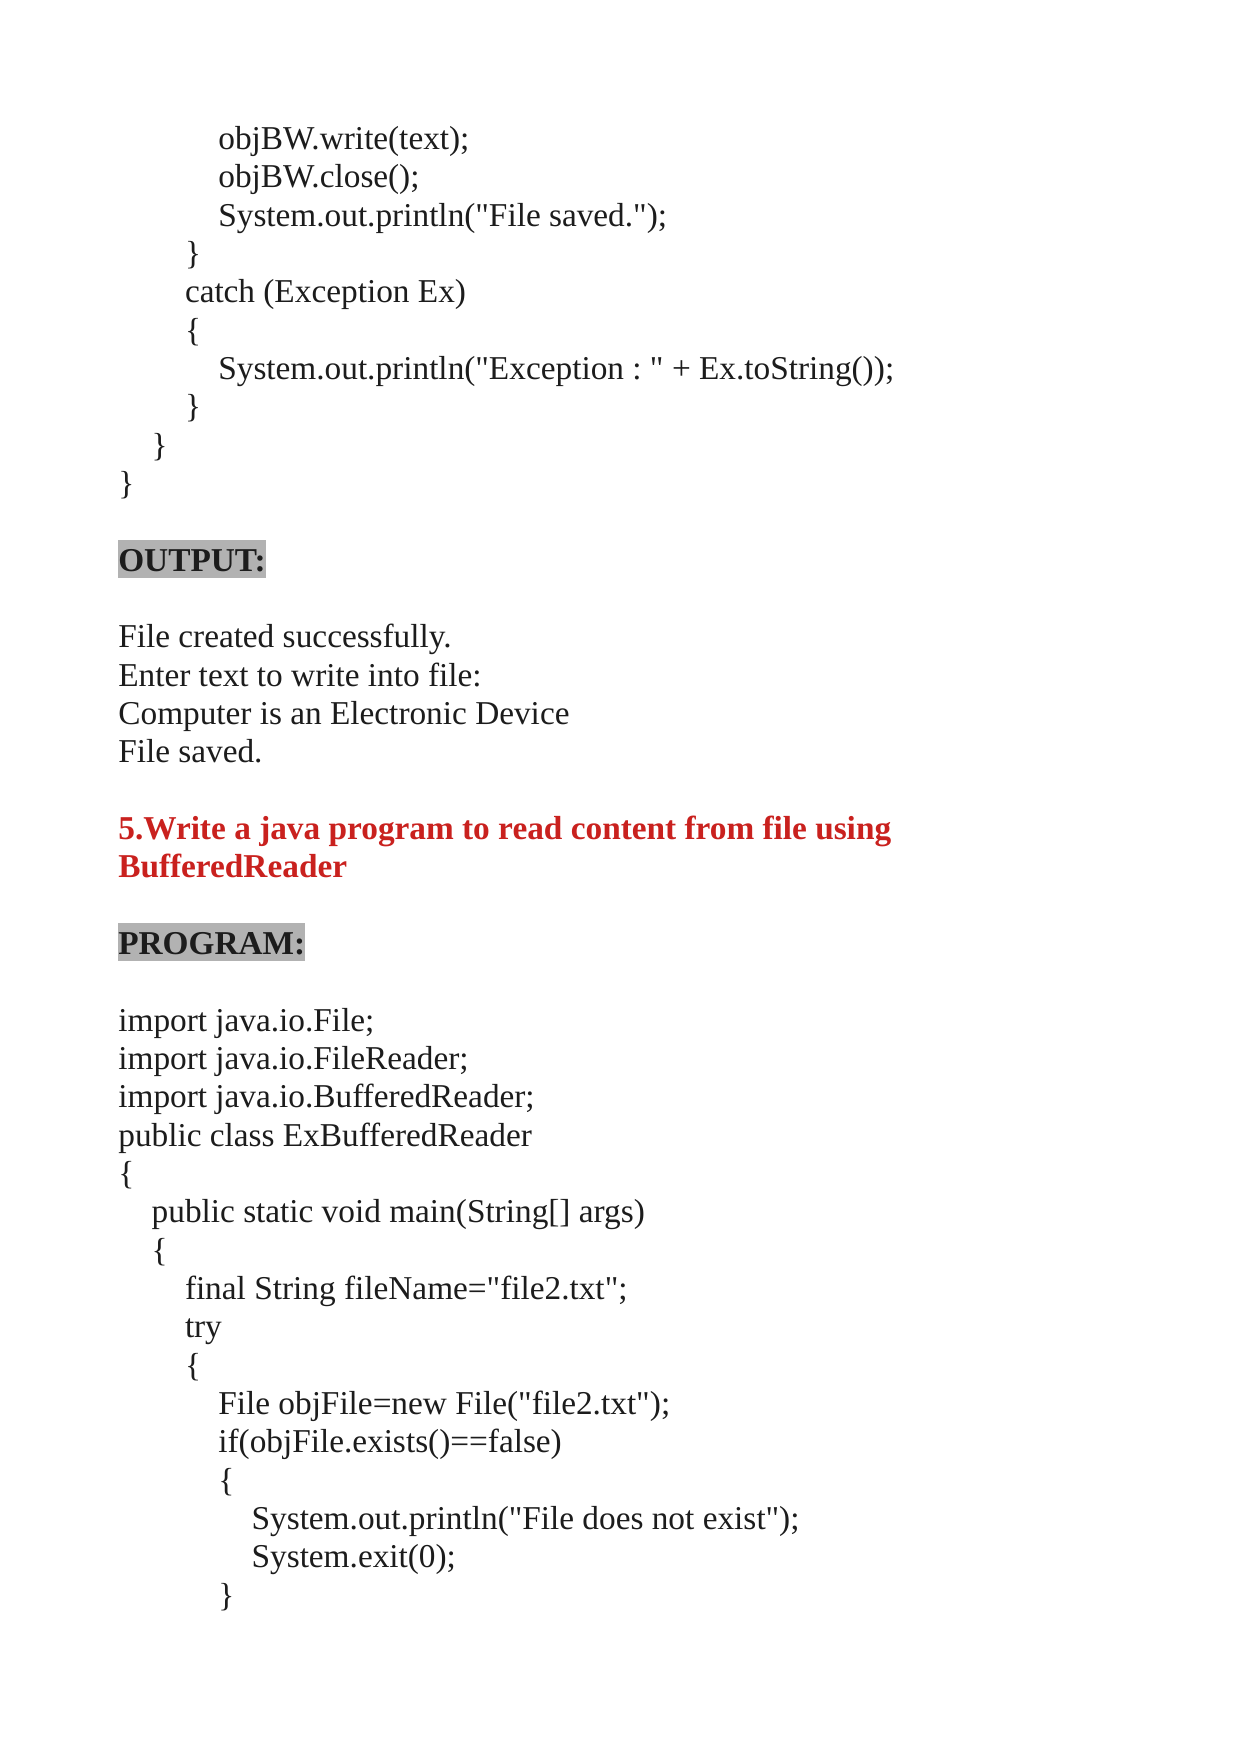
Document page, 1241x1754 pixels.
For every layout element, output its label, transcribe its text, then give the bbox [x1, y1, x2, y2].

text Computer is an Electronic Device [118, 693, 1122, 731]
text File saved. [118, 731, 1122, 770]
text { [118, 1230, 1122, 1268]
text public class ExBufferedReader [118, 1115, 1122, 1153]
text File objFile=new File("file2.txt"); [118, 1383, 1122, 1421]
text { [118, 1460, 1122, 1498]
text System.out.println("Exception : " + Ex.toString()); [118, 348, 1122, 386]
text } [118, 1575, 1122, 1613]
text if(objFile.exists()==false) [118, 1421, 1122, 1460]
text { [118, 1153, 1122, 1191]
text import java.io.FileReader; [118, 1038, 1122, 1076]
text try [118, 1306, 1122, 1345]
text Enter text to write into file: [118, 655, 1122, 693]
text System.out.println("File does not exist"); [118, 1498, 1122, 1536]
text PROGRAM: [118, 923, 1122, 961]
text } [118, 463, 1122, 501]
text System.exit(0); [118, 1536, 1122, 1575]
text File created successfully. [118, 616, 1122, 655]
text { [118, 1345, 1122, 1383]
text objBW.write(text); [118, 118, 1122, 156]
text } [118, 386, 1122, 425]
text objBW.close(); [118, 156, 1122, 195]
text } [118, 233, 1122, 271]
text 5.Write a java program to read content from file using BufferedReader [118, 808, 1122, 885]
text import java.io.File; [118, 1000, 1122, 1038]
text } [118, 425, 1122, 463]
text final String fileName="file2.txt"; [118, 1268, 1122, 1306]
text { [118, 310, 1122, 348]
text OUTPUT: [118, 540, 1122, 578]
text System.out.println("File saved."); [118, 195, 1122, 233]
text public static void main(String[] args) [118, 1191, 1122, 1230]
text catch (Exception Ex) [118, 271, 1122, 310]
text import java.io.BufferedReader; [118, 1076, 1122, 1115]
